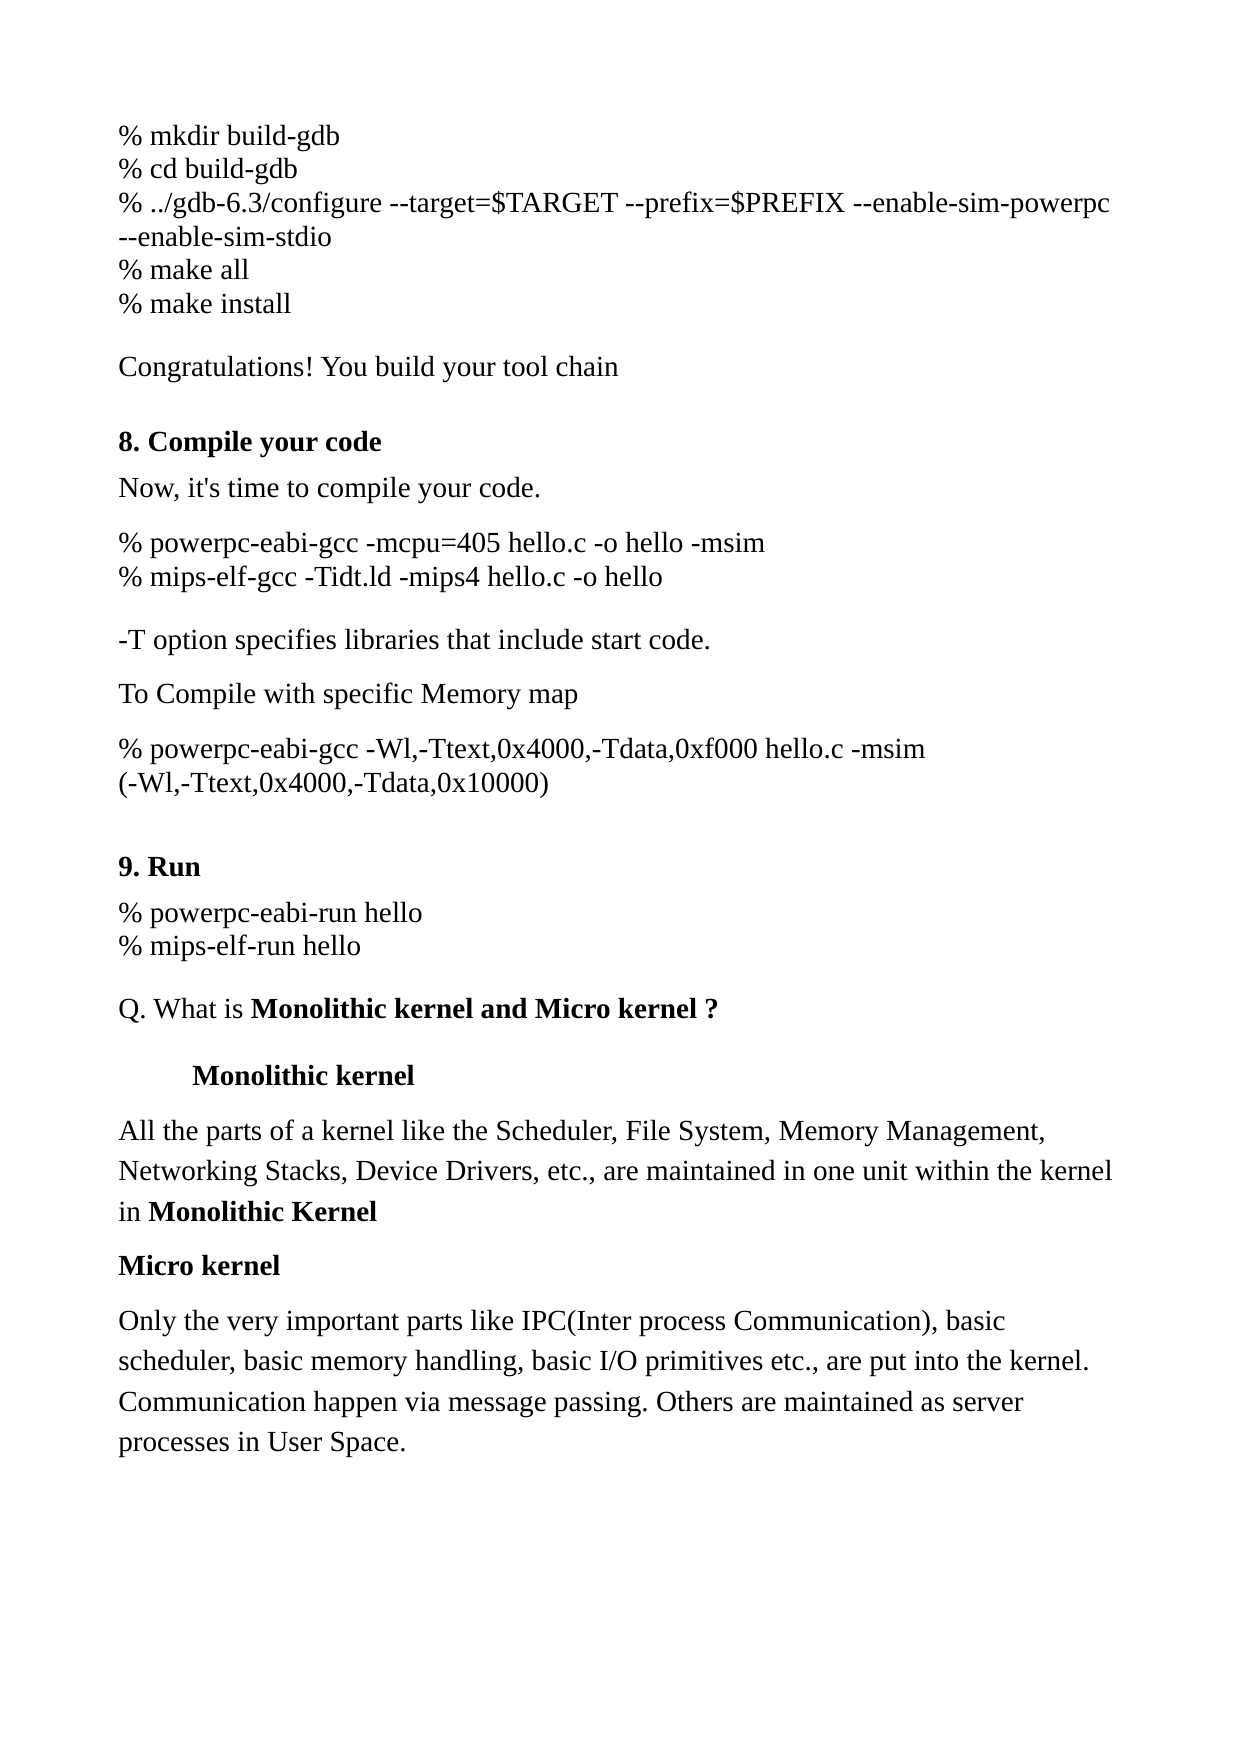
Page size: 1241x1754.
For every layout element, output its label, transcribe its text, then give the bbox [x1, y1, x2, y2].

subtitle 8. Compile your code [118, 424, 1122, 458]
text -T option specifies libraries that include start code. [118, 622, 1122, 655]
text Congratulations! You build your tool chain [118, 349, 1122, 382]
text All the parts of a kernel like the Scheduler, File System, Memory Management, Networking Stacks, Device Drivers, etc., are maintained in one unit within the kernel in Monolithic Kernel [118, 1113, 1122, 1227]
text Micro kernel [118, 1248, 1122, 1282]
subtitle 9. Run [118, 849, 1122, 882]
text To Compile with specific Memory map [118, 677, 1122, 710]
text % mips-elf-run hello [118, 928, 1122, 962]
text % ../gdb-6.3/configure --target=$TARGET --prefix=$PREFIX --enable-sim-powerpc [118, 185, 1122, 219]
text % powerpc-eabi-gcc -Wl,-Ttext,0x4000,-Tdata,0xf000 hello.c -msim [118, 731, 1122, 765]
text % mkdir build-gdb [118, 118, 1122, 152]
text Now, it's time to compile your code. [118, 471, 1122, 504]
text % cd build-gdb [118, 152, 1122, 185]
text % powerpc-eabi-gcc -mcpu=405 hello.c -o hello -msim [118, 525, 1122, 559]
text Q. What is Monolithic kernel and Micro kernel ? [118, 991, 1122, 1025]
text Monolithic kernel [118, 1058, 1122, 1092]
text % make install [118, 286, 1122, 319]
text % powerpc-eabi-run hello [118, 895, 1122, 928]
text Only the very important parts like IPC(Inter process Communication), basic scheduler, basic memory handling, basic I/O primitives etc., are put into the kernel. Communication happen via message passing. Others are maintained as server processes in User Space. [118, 1303, 1122, 1457]
text % make all [118, 252, 1122, 286]
text --enable-sim-stdio [118, 219, 1122, 252]
text (-Wl,-Ttext,0x4000,-Tdata,0x10000) [118, 765, 1122, 798]
text % mips-elf-gcc -Tidt.ld -mips4 hello.c -o hello [118, 559, 1122, 592]
